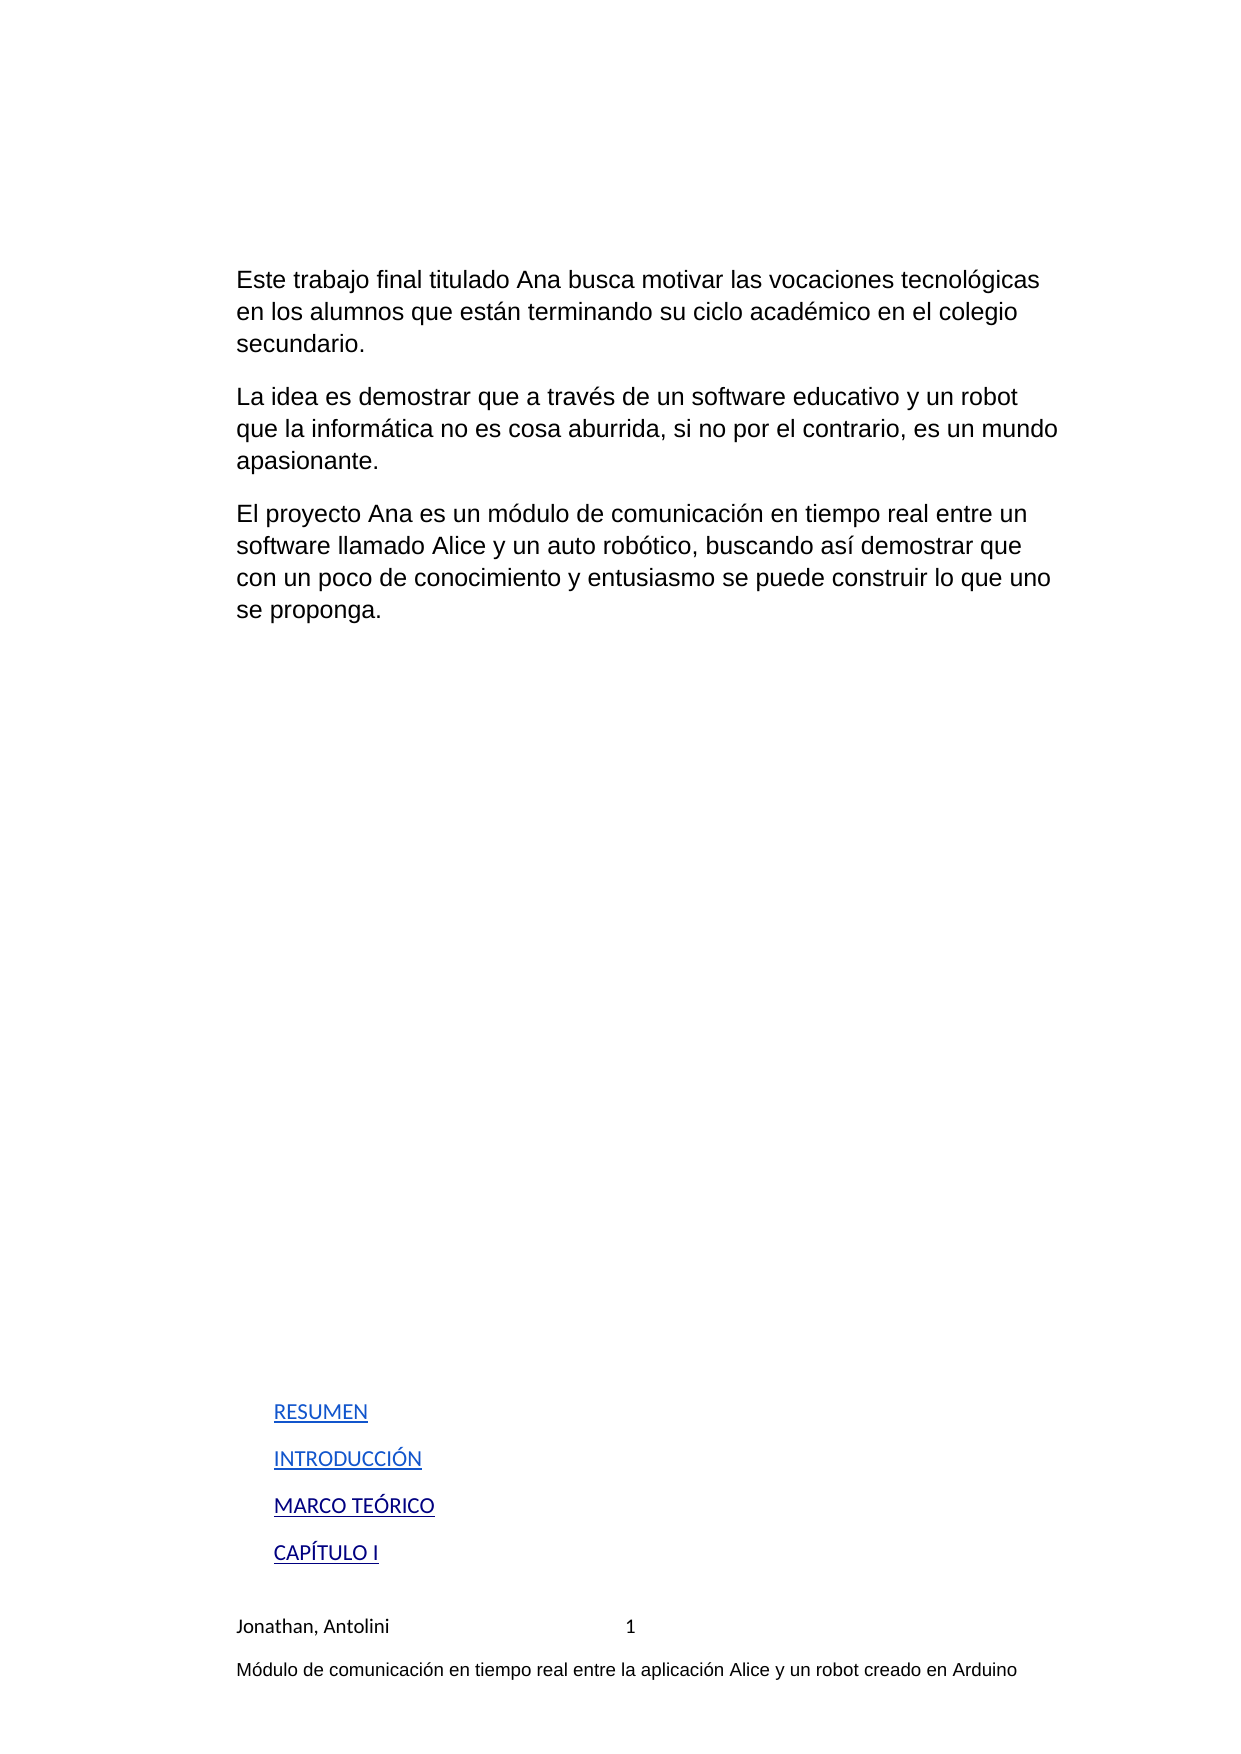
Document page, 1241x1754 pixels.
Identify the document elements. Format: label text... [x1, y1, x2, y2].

text MARCO TEÓRICO [274, 1496, 1063, 1519]
text La idea es demostrar que a través de un software educativo y un robot que la informática no es cosa aburrida, si no por el contrario, es un mundo apasionante. [236, 383, 1063, 475]
text RESUMEN [274, 1402, 1063, 1425]
text Este trabajo final titulado Ana busca motivar las vocaciones tecnológicas en los alumnos que están terminando su ciclo académico en el colegio secundario. [236, 266, 1063, 358]
text INTRODUCCIÓN [274, 1449, 1063, 1472]
text CAPÍTULO I [274, 1544, 1063, 1567]
text El proyecto Ana es un módulo de comunicación en tiempo real entre un software llamado Alice y un auto robótico, buscando así demostrar que con un poco de conocimiento y entusiasmo se puede construir lo que uno se proponga. [236, 500, 1063, 624]
